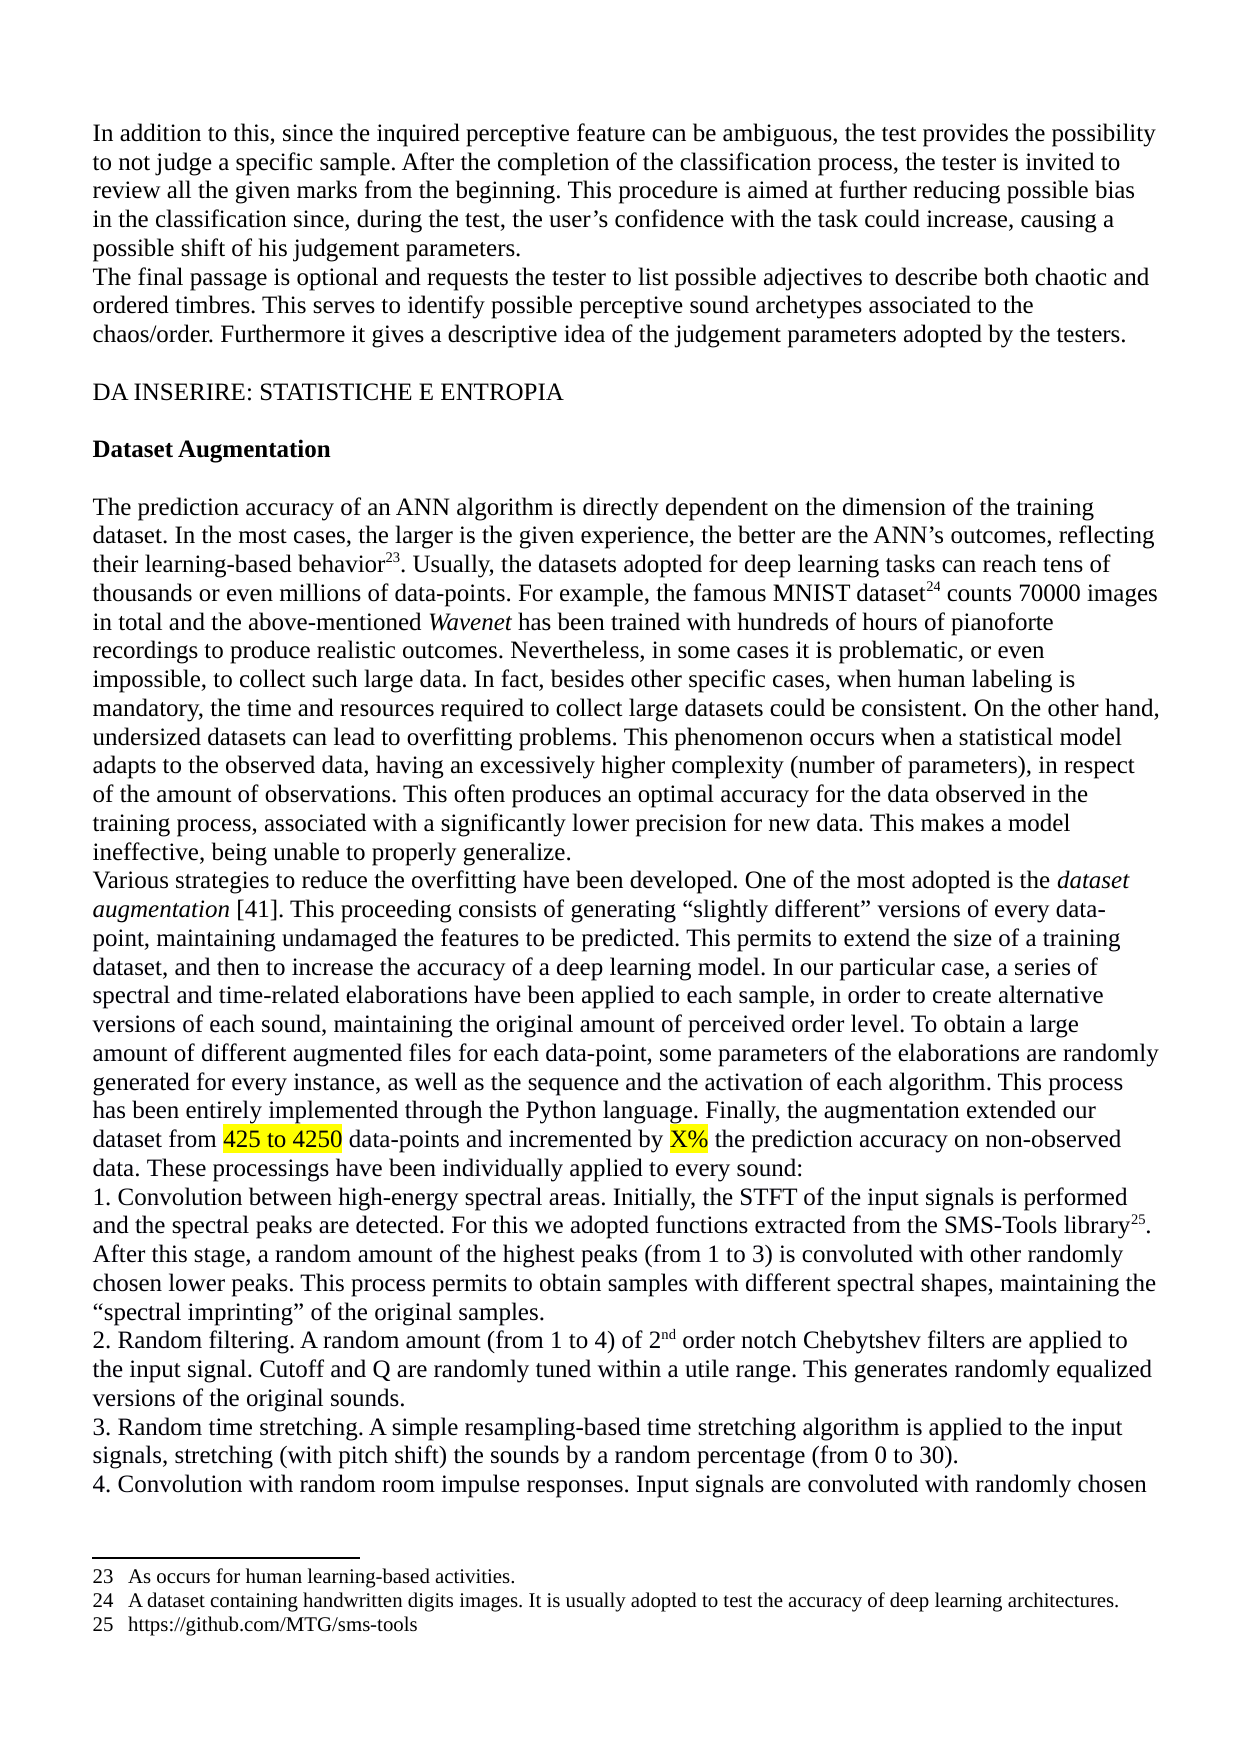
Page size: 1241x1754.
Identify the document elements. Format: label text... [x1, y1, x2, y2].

text The final passage is optional and requests the tester to list possible adjectives to describe both chaotic and ordered timbres. This serves to identify possible perceptive sound archetypes associated to the chaos/order. Furthermore it gives a descriptive idea of the judgement parameters adopted by the testers. [92, 262, 1160, 348]
text Dataset Augmentation [92, 434, 1160, 463]
text Various strategies to reduce the overfitting have been developed. One of the most adopted is the dataset augmentation [41]. This proceeding consists of generating “slightly different” versions of every data-point, maintaining undamaged the features to be predicted. This permits to extend the size of a training dataset, and then to increase the accuracy of a deep learning model. In our particular case, a series of spectral and time-related elaborations have been applied to each sample, in order to create alternative versions of each sound, maintaining the original amount of perceived order level. To obtain a large amount of different augmented files for each data-point, some parameters of the elaborations are randomly generated for every instance, as well as the sequence and the activation of each algorithm. This process has been entirely implemented through the Python language. Finally, the augmentation extended our dataset from 425 to 4250 data-points and incremented by X% the prediction accuracy on non-observed data. These processings have been individually applied to every sound: 1. Convolution between high-energy spectral areas. Initially, the STFT of the input signals is performed and the spectral peaks are detected. For this we adopted functions extracted from the SMS-Tools library. After this stage, a random amount of the highest peaks (from 1 to 3) is convoluted with other randomly chosen lower peaks. This process permits to obtain samples with different spectral shapes, maintaining the “spectral imprinting” of the original samples. 2. Random filtering. A random amount (from 1 to 4) of 2nd order notch Chebytshev filters are applied to the input signal. Cutoff and Q are randomly tuned within a utile range. This generates randomly equalized versions of the original sounds. 3. Random time stretching. A simple resampling-based time stretching algorithm is applied to the input signals, stretching (with pitch shift) the sounds by a random percentage (from 0 to 30). 4. Convolution with random room impulse responses. Input signals are convoluted with randomly chosen [92, 866, 1160, 1498]
text https://github.com/MTG/sms-tools [92, 1612, 1160, 1636]
text As occurs for human learning-based activities. [92, 1564, 1160, 1588]
text A dataset containing handwritten digits images. It is usually adopted to test the accuracy of deep learning architectures. [92, 1588, 1160, 1612]
text The prediction accuracy of an ANN algorithm is directly dependent on the dimension of the training dataset. In the most cases, the larger is the given experience, the better are the ANN’s outcomes, reflecting their learning-based behavior. Usually, the datasets adopted for deep learning tasks can reach tens of thousands or even millions of data-points. For example, the famous MNIST dataset counts 70000 images in total and the above-mentioned Wavenet has been trained with hundreds of hours of pianoforte recordings to produce realistic outcomes. Nevertheless, in some cases it is problematic, or even impossible, to collect such large data. In fact, besides other specific cases, when human labeling is mandatory, the time and resources required to collect large datasets could be consistent. On the other hand, undersized datasets can lead to overfitting problems. This phenomenon occurs when a statistical model adapts to the observed data, having an excessively higher complexity (number of parameters), in respect of the amount of observations. This often produces an optimal accuracy for the data observed in the training process, associated with a significantly lower precision for new data. This makes a model ineffective, being unable to properly generalize. [92, 492, 1160, 866]
text DA INSERIRE: STATISTICHE E ENTROPIA [92, 377, 1160, 406]
text In addition to this, since the inquired perceptive feature can be ambiguous, the test provides the possibility to not judge a specific sample. After the completion of the classification process, the tester is invited to review all the given marks from the beginning. This procedure is aimed at further reducing possible bias in the classification since, during the test, the user’s confidence with the task could increase, causing a possible shift of his judgement parameters. [92, 118, 1160, 262]
